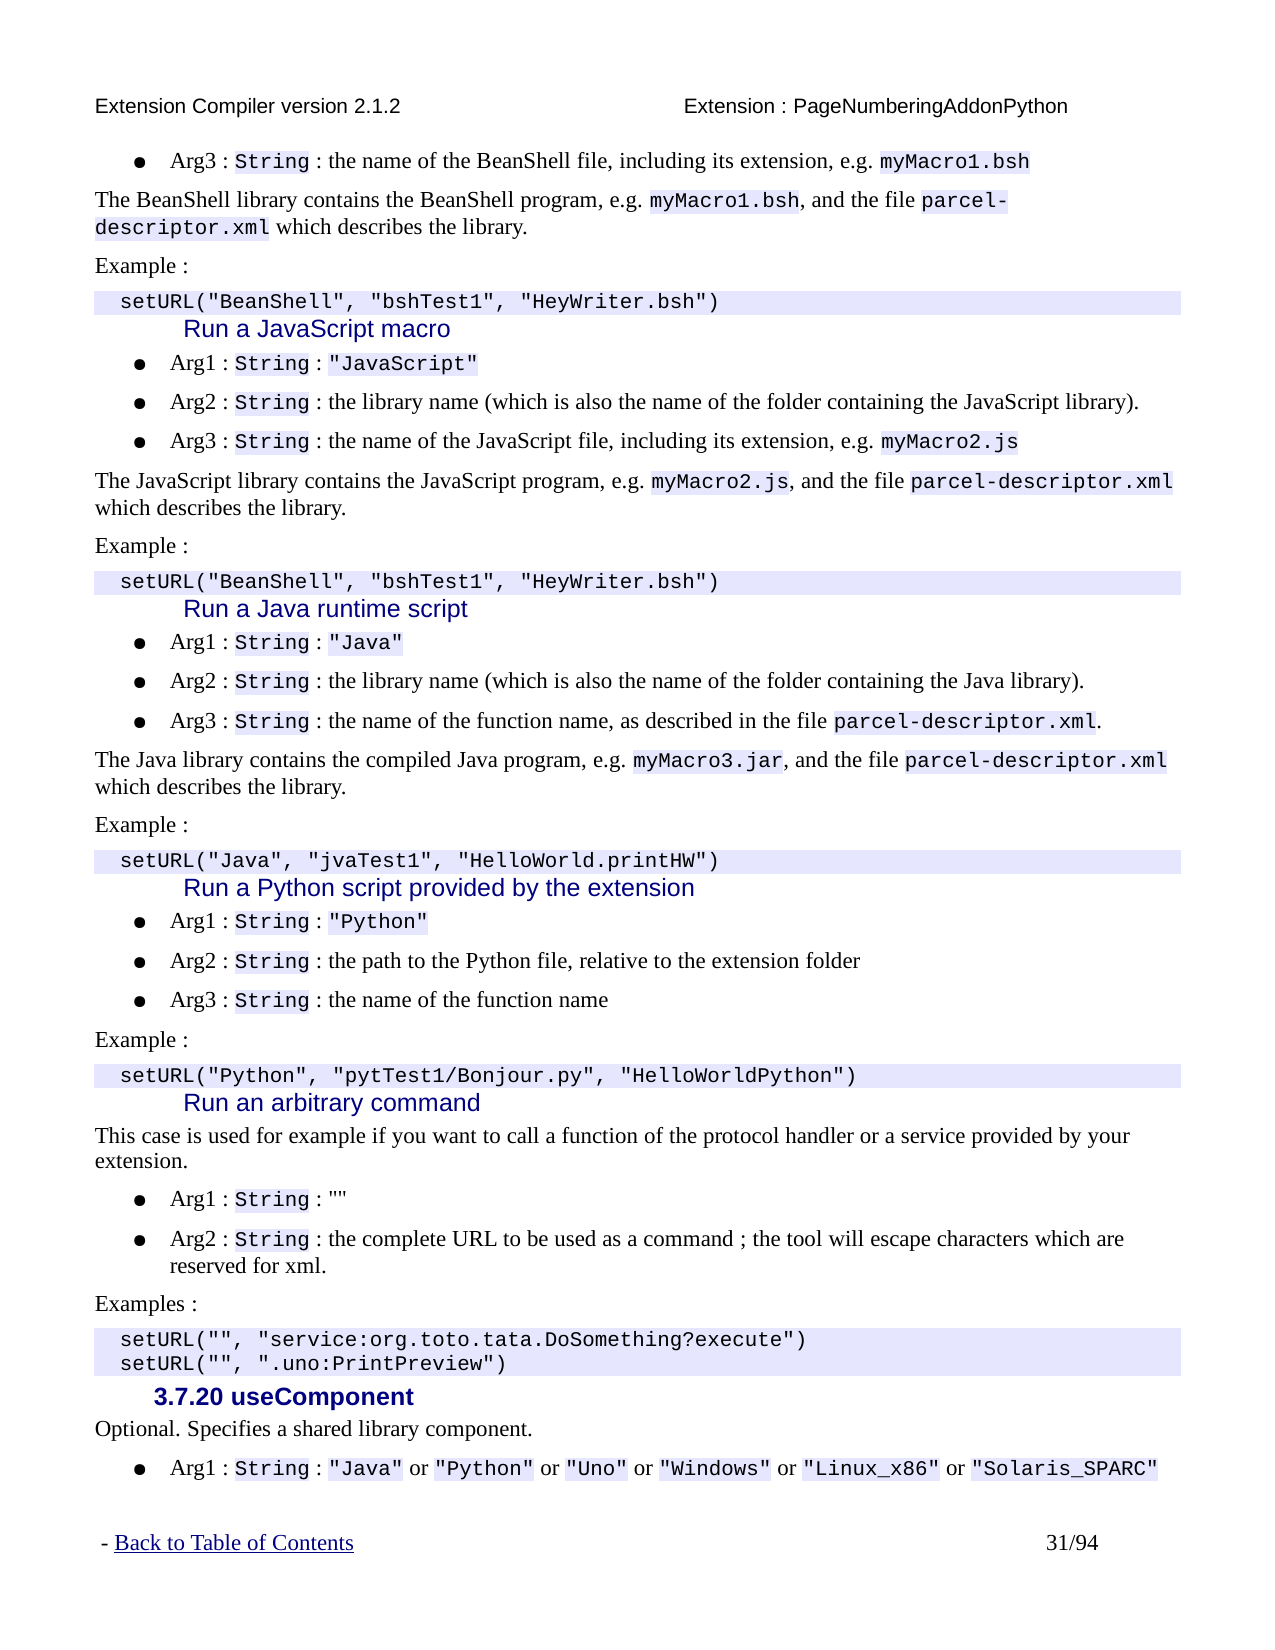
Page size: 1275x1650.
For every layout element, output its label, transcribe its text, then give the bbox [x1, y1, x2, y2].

list Arg3 : String : the name of the function name, as described in the file parcel-descriptor.xml. [132, 708, 1181, 735]
list Arg2 : String : the library name (which is also the name of the folder containing the Java library). [132, 668, 1181, 695]
text setURL("Python", "pytTest1/Bonjour.py", "HelloWorldPython") [94, 1064, 1181, 1088]
text Optional. Specifies a shared library component. [94, 1416, 1181, 1442]
list Arg2 : String : the library name (which is also the name of the folder containing the JavaScript library). [132, 389, 1181, 416]
list Arg1 : String : "JavaScript" [132, 349, 1181, 376]
text The JavaScript library contains the JavaScript program, e.g. myMacro2.js, and the file parcel-descriptor.xml which describes the library. [94, 468, 1181, 520]
text setURL("", "service:org.toto.tata.DoSomething?execute") [94, 1328, 1181, 1352]
list Arg3 : String : the name of the function name [132, 987, 1181, 1014]
subtitle useComponent [153, 1382, 1181, 1410]
subtitle Run a Python script provided by the extension [183, 874, 1181, 902]
subtitle Run an arbitrary command [183, 1088, 1181, 1117]
text Example : [94, 812, 1181, 838]
text Example : [94, 1027, 1181, 1052]
list Arg1 : String : "Python" [132, 908, 1181, 935]
list Arg3 : String : the name of the BeanShell file, including its extension, e.g. myMacro1.bsh [132, 147, 1181, 174]
subtitle Run a JavaScript macro [183, 315, 1181, 343]
list Arg2 : String : the path to the Python file, relative to the extension folder [132, 948, 1181, 974]
text The BeanShell library contains the BeanShell program, e.g. myMacro1.bsh, and the file parcel-descriptor.xml which describes the library. [94, 187, 1181, 241]
list Arg2 : String : the complete URL to be used as a command ; the tool will escape characters which are reserved for xml. [132, 1226, 1181, 1278]
list Arg1 : String : "Java" [132, 629, 1181, 656]
subtitle Run a Java runtime script [183, 595, 1181, 623]
text The Java library contains the compiled Java program, e.g. myMacro3.jar, and the file parcel-descriptor.xml which describes the library. [94, 747, 1181, 800]
text This case is used for example if you want to call a function of the protocol handler or a service provided by your extension. [94, 1122, 1181, 1173]
list Arg3 : String : the name of the JavaScript file, including its extension, e.g. myMacro2.js [132, 428, 1181, 455]
text setURL("", ".uno:PrintPreview") [94, 1352, 1181, 1376]
text setURL("Java", "jvaTest1", "HelloWorld.printHW") [94, 850, 1181, 874]
text setURL("BeanShell", "bshTest1", "HeyWriter.bsh") [94, 571, 1181, 595]
text Example : [94, 533, 1181, 558]
list Arg1 : String : "" [132, 1186, 1181, 1213]
text setURL("BeanShell", "bshTest1", "HeyWriter.bsh") [94, 291, 1181, 315]
text Examples : [94, 1291, 1181, 1316]
list Arg1 : String : "Java" or "Python" or "Uno" or "Windows" or "Linux_x86" or "Solaris_SPARC" [132, 1454, 1181, 1481]
text Example : [94, 253, 1181, 279]
